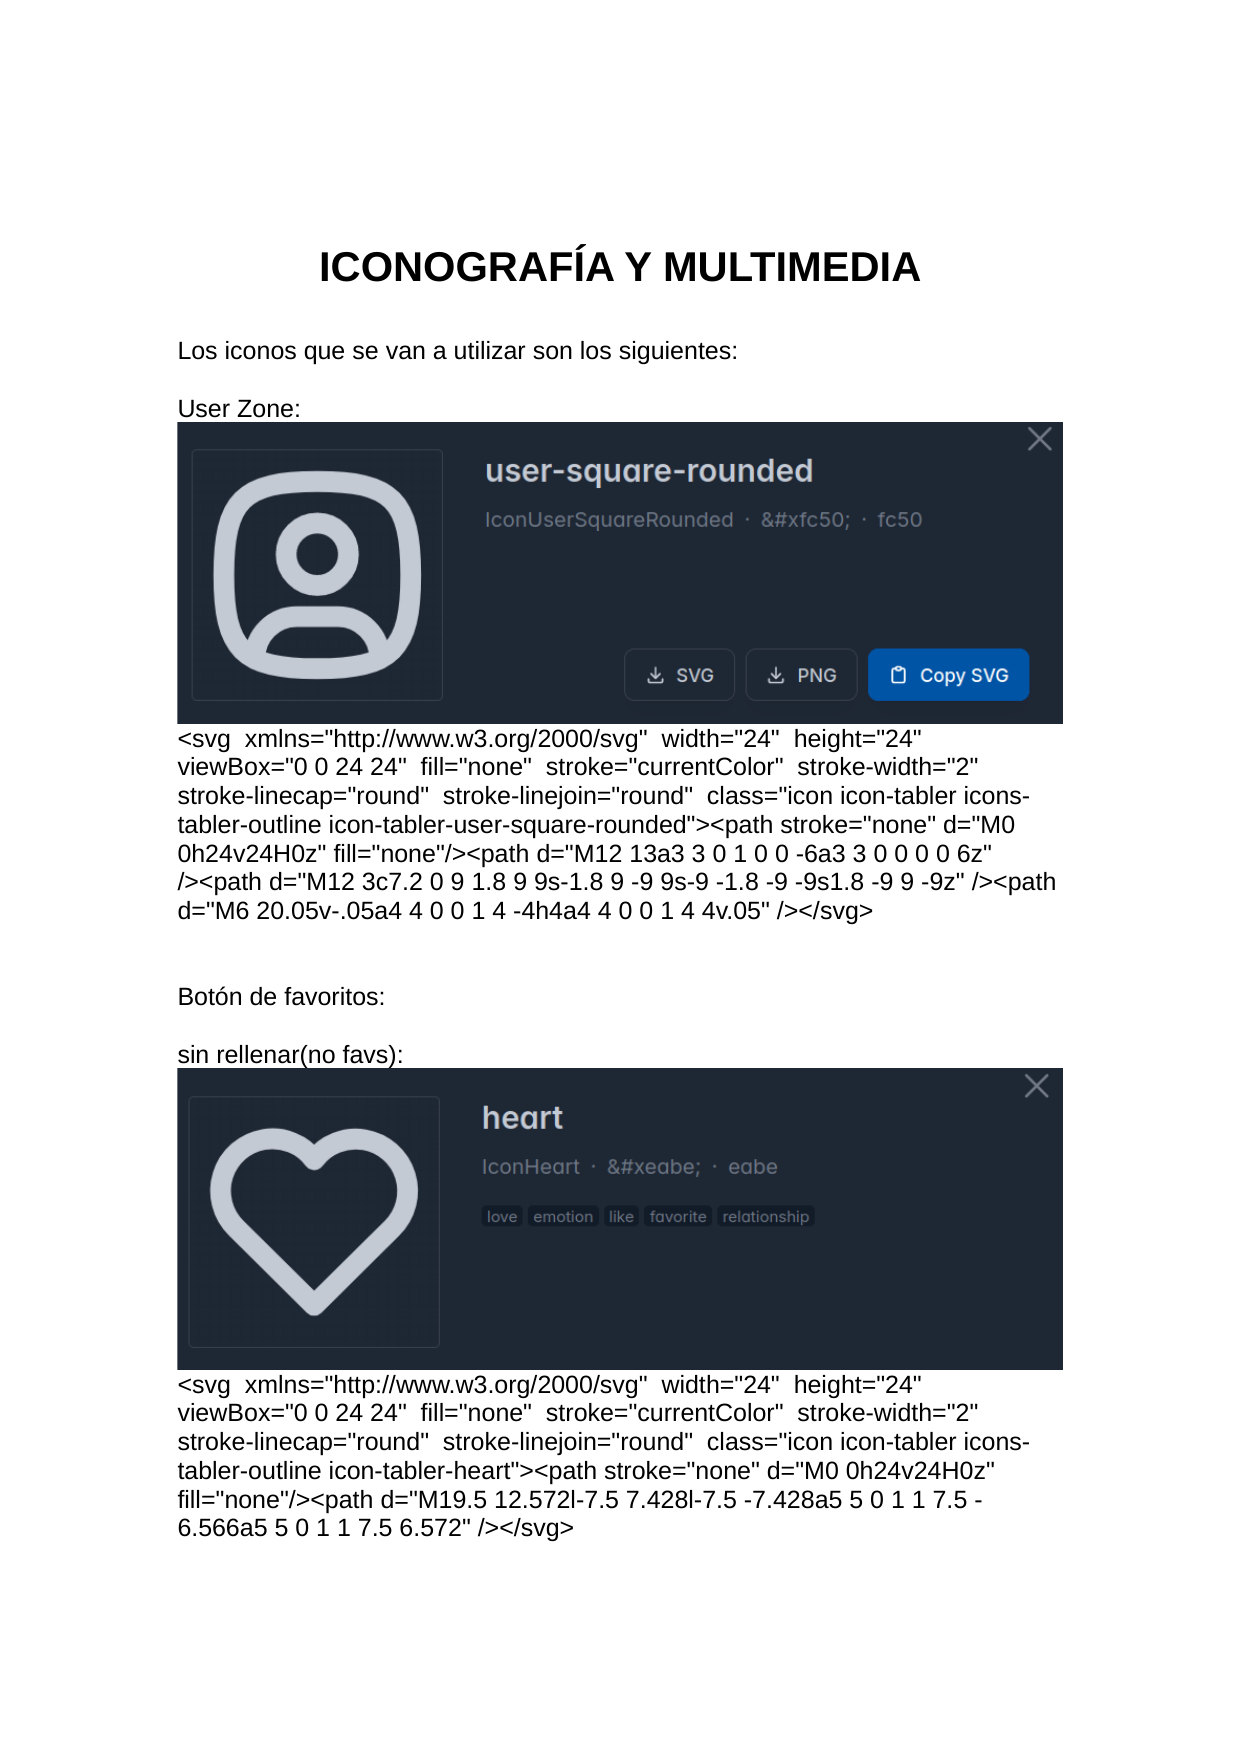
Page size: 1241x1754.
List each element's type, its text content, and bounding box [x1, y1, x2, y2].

subtitle ICONOGRAFÍA Y MULTIMEDIA [177, 243, 1063, 291]
picture [177, 422, 1063, 724]
picture [177, 1068, 1063, 1370]
list <svg xmlns="http://www.w3.org/2000/svg" width="24" height="24" viewBox="0 0 24 24" fill="none" stroke="currentColor" stroke-width="2" stroke-linecap="round" stroke-linejoin="round" class="icon icon-tabler icons-tabler-outline icon-tabler-user-square-rounded"><path stroke="none" d="M0 0h24v24H0z" fill="none"/><path d="M12 13a3 3 0 1 0 0 -6a3 3 0 0 0 0 6z" /><path d="M12 3c7.2 0 9 1.8 9 9s-1.8 9 -9 9s-9 -1.8 -9 -9s1.8 -9 9 -9z" /><path d="M6 20.05v-.05a4 4 0 0 1 4 -4h4a4 4 0 0 1 4 4v.05" /></svg> [177, 724, 1063, 925]
list User Zone: [177, 394, 1063, 422]
list sin rellenar(no favs): [177, 1040, 1063, 1068]
list <svg xmlns="http://www.w3.org/2000/svg" width="24" height="24" viewBox="0 0 24 24" fill="none" stroke="currentColor" stroke-width="2" stroke-linecap="round" stroke-linejoin="round" class="icon icon-tabler icons-tabler-outline icon-tabler-heart"><path stroke="none" d="M0 0h24v24H0z" fill="none"/><path d="M19.5 12.572l-7.5 7.428l-7.5 -7.428a5 5 0 1 1 7.5 -6.566a5 5 0 1 1 7.5 6.572" /></svg> [177, 1370, 1063, 1542]
list Los iconos que se van a utilizar son los siguientes: [177, 336, 1063, 394]
list Botón de favoritos: [177, 982, 1063, 1011]
